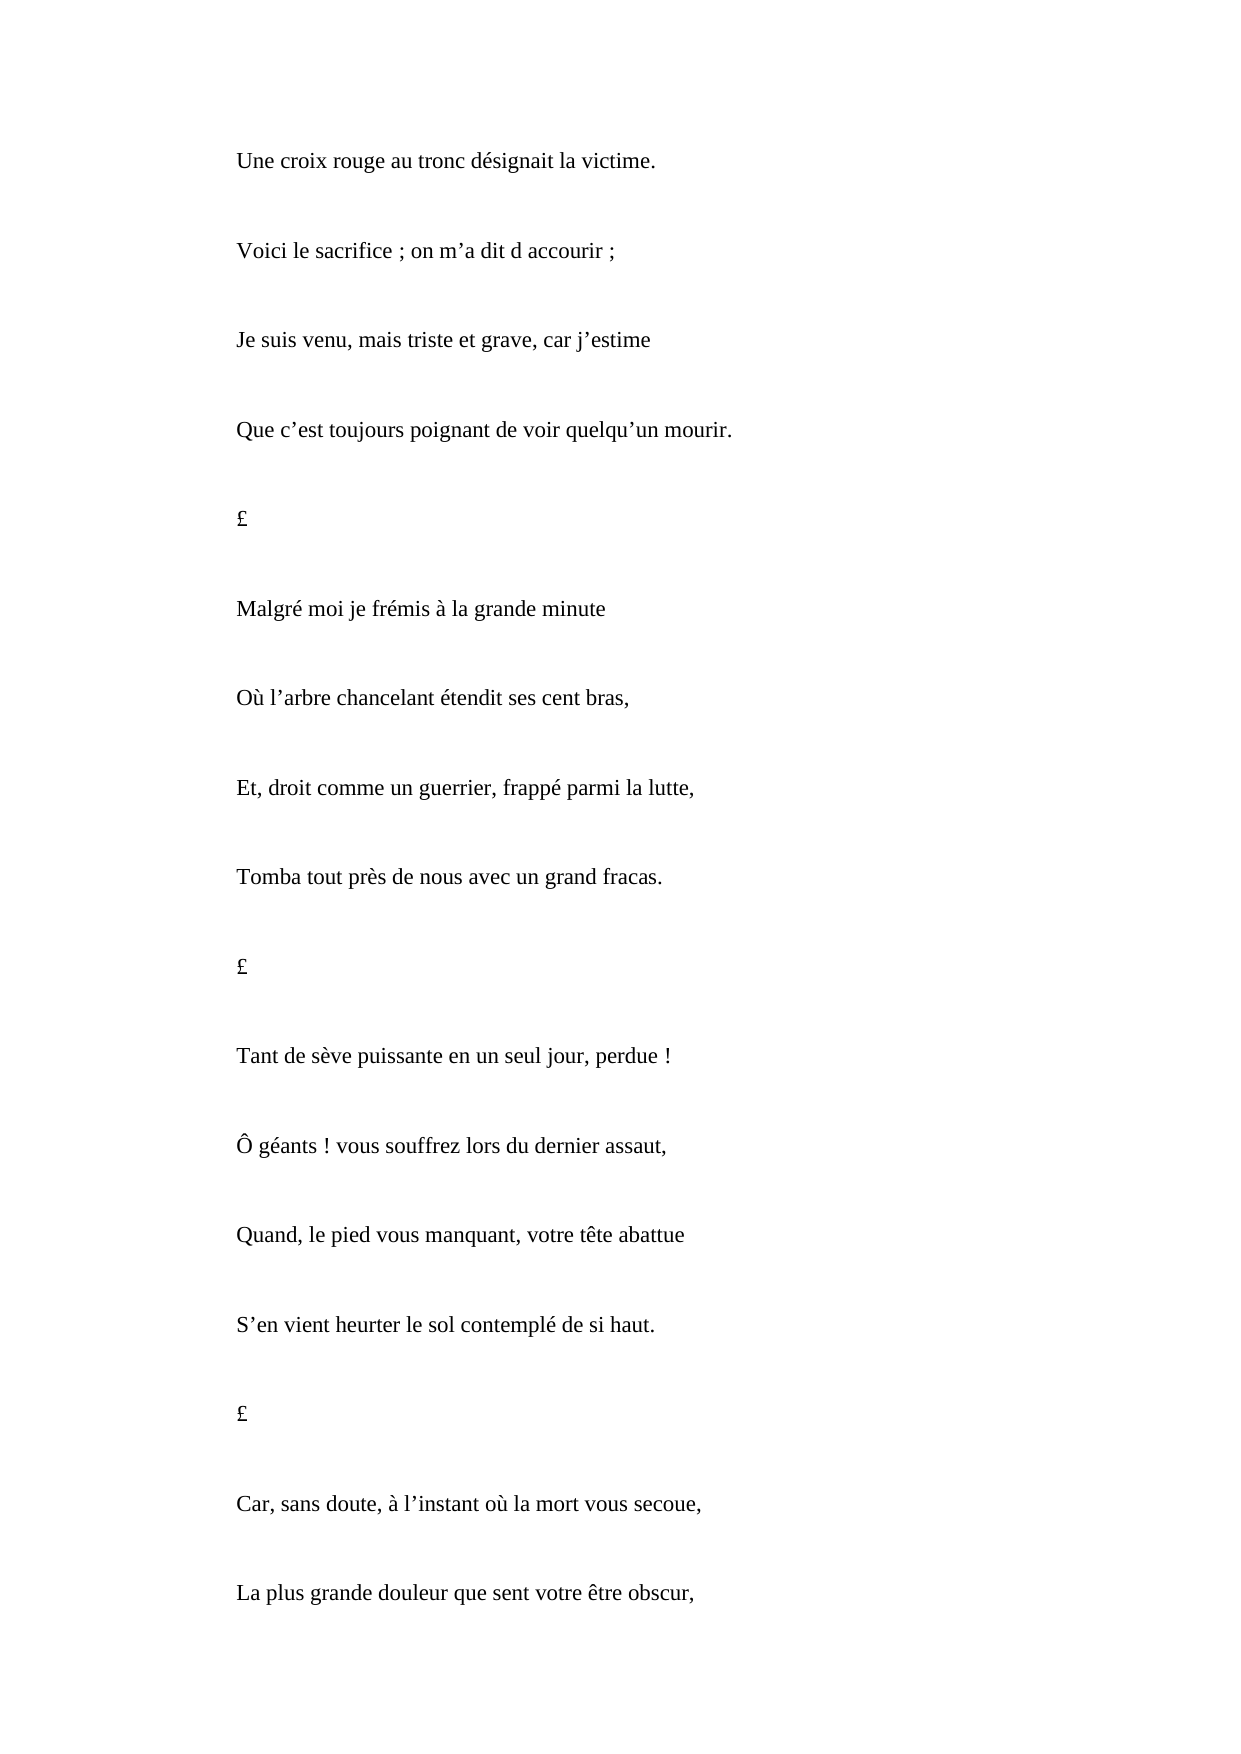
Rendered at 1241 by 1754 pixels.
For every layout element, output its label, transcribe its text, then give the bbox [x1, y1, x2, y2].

text Malgré moi je frémis à la grande minute [236, 595, 1093, 621]
text Une croix rouge au tronc désignait la victime. [236, 148, 1093, 174]
text Que c’est toujours poignant de voir quelqu’un mourir. [236, 416, 1093, 442]
text Quand, le pied vous manquant, votre tête abattue [236, 1221, 1093, 1248]
text Car, sans doute, à l’instant où la mort vous secoue, [236, 1490, 1093, 1516]
text £ [236, 506, 1093, 532]
text Tomba tout près de nous avec un grand fracas. [236, 863, 1093, 890]
text Je suis venu, mais triste et grave, car j’estime [236, 327, 1093, 353]
text £ [236, 953, 1093, 979]
text £ [236, 1400, 1093, 1427]
text Voici le sacrifice ; on m’a dit d accourir ; [236, 237, 1093, 263]
text Ô géants ! vous souffrez lors du dernier assaut, [236, 1132, 1093, 1158]
text S’en vient heurter le sol contemplé de si haut. [236, 1311, 1093, 1337]
text Où l’arbre chancelant étendit ses cent bras, [236, 684, 1093, 711]
text Tant de sève puissante en un seul jour, perdue ! [236, 1042, 1093, 1069]
text Et, droit comme un guerrier, frappé parmi la lutte, [236, 774, 1093, 800]
text La plus grande douleur que sent votre être obscur, [236, 1579, 1093, 1606]
